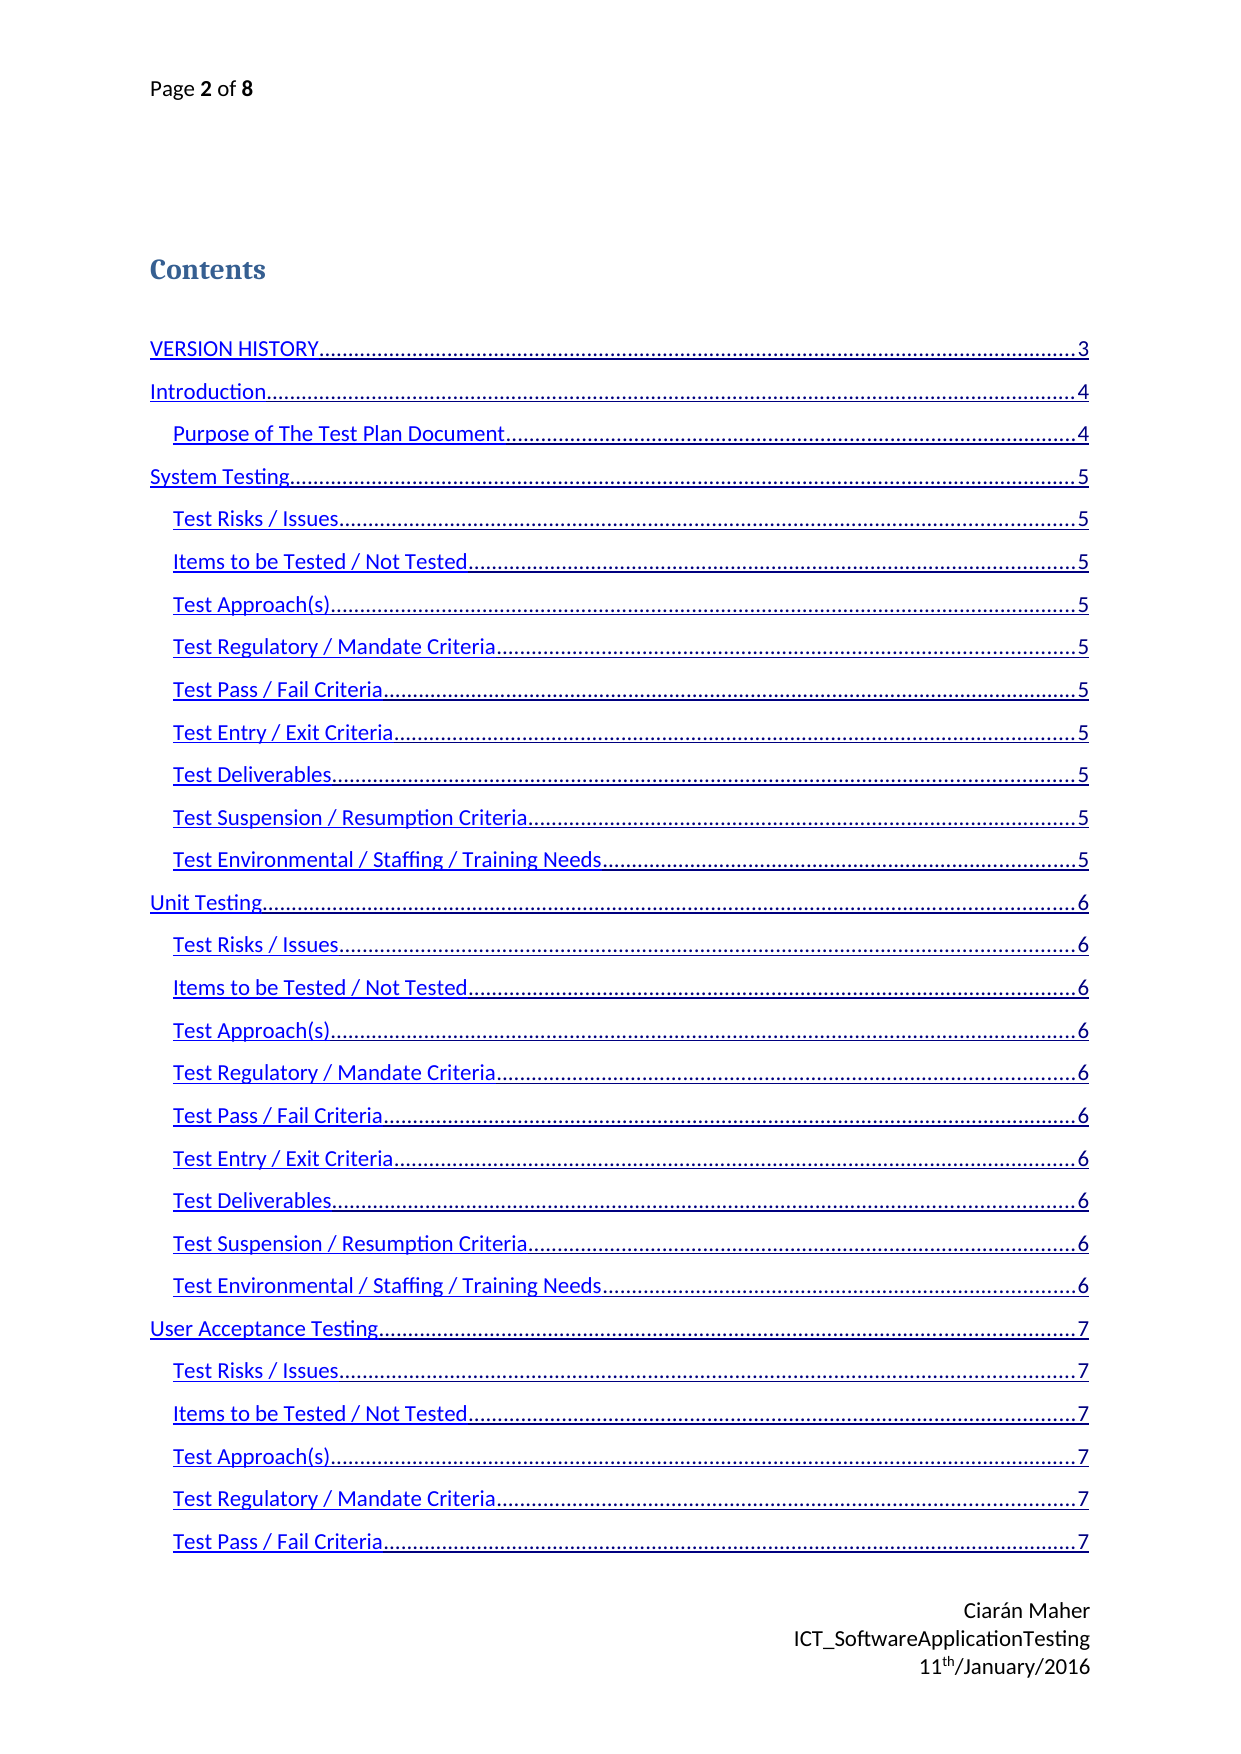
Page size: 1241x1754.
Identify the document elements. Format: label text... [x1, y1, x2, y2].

text Test Regulatory / Mandate Criteria 5 [173, 632, 1090, 660]
text User Acceptance Testing 7 [150, 1314, 1090, 1342]
text Items to be Tested / Not Tested 5 [173, 547, 1090, 575]
text Test Risks / Issues 5 [173, 504, 1090, 533]
text Items to be Tested / Not Tested 6 [173, 973, 1090, 1001]
text Test Risks / Issues 6 [173, 931, 1090, 959]
text Test Deliverables 6 [173, 1186, 1090, 1214]
text Test Environmental / Staffing / Training Needs 6 [173, 1271, 1090, 1299]
text Test Approach(s) 5 [173, 590, 1090, 618]
text Test Environmental / Staffing / Training Needs 5 [173, 845, 1090, 873]
text Purpose of The Test Plan Document 4 [173, 419, 1090, 447]
text Test Entry / Exit Criteria 6 [173, 1144, 1090, 1172]
text Test Deliverables 5 [173, 760, 1090, 788]
text Test Suspension / Resumption Criteria 6 [173, 1229, 1090, 1257]
text Test Suspension / Resumption Criteria 5 [173, 803, 1090, 831]
text Unit Testing 6 [150, 888, 1090, 916]
text Introduction 4 [150, 377, 1090, 405]
text Test Regulatory / Mandate Criteria 7 [173, 1484, 1090, 1512]
text Test Entry / Exit Criteria 5 [173, 718, 1090, 746]
text Test Approach(s) 7 [173, 1442, 1090, 1470]
subtitle Contents [150, 253, 1090, 287]
text Test Pass / Fail Criteria 7 [173, 1527, 1090, 1555]
text VERSION HISTORY 3 [150, 334, 1090, 362]
text Test Regulatory / Mandate Criteria 6 [173, 1058, 1090, 1086]
text System Testing 5 [150, 462, 1090, 490]
text Test Approach(s) 6 [173, 1016, 1090, 1044]
text Test Pass / Fail Criteria 5 [173, 675, 1090, 703]
text Test Risks / Issues 7 [173, 1357, 1090, 1385]
text Test Pass / Fail Criteria 6 [173, 1101, 1090, 1129]
text Items to be Tested / Not Tested 7 [173, 1399, 1090, 1427]
